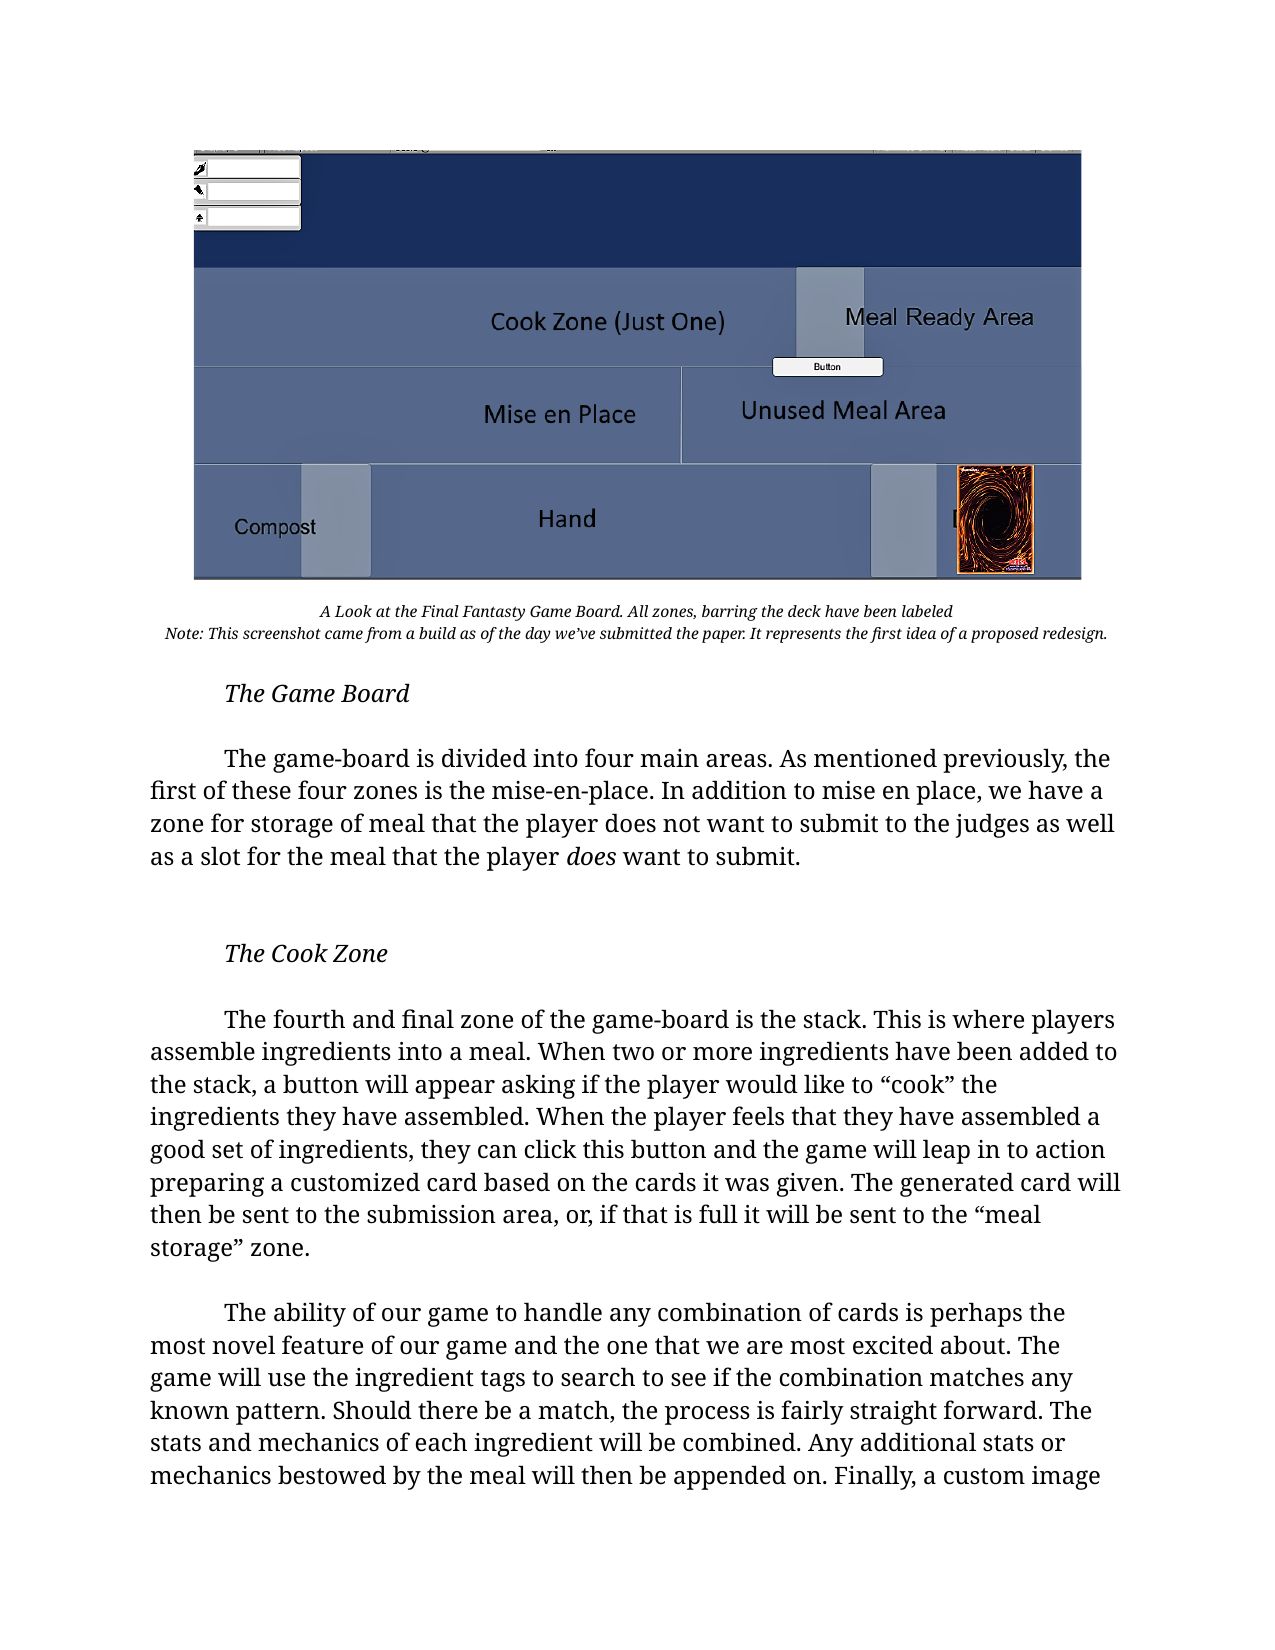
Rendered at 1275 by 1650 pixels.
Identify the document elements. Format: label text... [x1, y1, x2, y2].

text The fourth and final zone of the game-board is the stack. This is where players assemble ingredients into a meal. When two or more ingredients have been added to the stack, a button will appear asking if the player would like to “cook” the ingredients they have assembled. When the player feels that they have assembled a good set of ingredients, they can click this button and the game will leap in to action preparing a customized card based on the cards it was given. The generated card will then be sent to the submission area, or, if that is full it will be sent to the “meal storage” zone. [150, 1002, 1125, 1263]
text The Game Board [150, 676, 1125, 709]
text The Cook Zone [150, 937, 1125, 970]
text A Look at the Final Fantasty Game Board. All zones, barring the deck have been labeled [150, 601, 1125, 622]
picture [193, 150, 1082, 580]
text The ability of our game to handle any combination of cards is perhaps the most novel feature of our game and the one that we are most excited about. The game will use the ingredient tags to search to see if the combination matches any known pattern. Should there be a match, the process is fairly straight forward. The stats and mechanics of each ingredient will be combined. Any additional stats or mechanics bestowed by the meal will then be appended on. Finally, a custom image [150, 1296, 1125, 1491]
text Note: This screenshot came from a build as of the day we’ve submitted the paper. It represents the first idea of a proposed redesign. [150, 622, 1125, 644]
text The game-board is divided into four main areas. As mentioned previously, the first of these four zones is the mise-en-place. In addition to mise en place, we have a zone for storage of meal that the player does not want to submit to the judges as well as a slot for the meal that the player does want to submit. [150, 742, 1125, 872]
